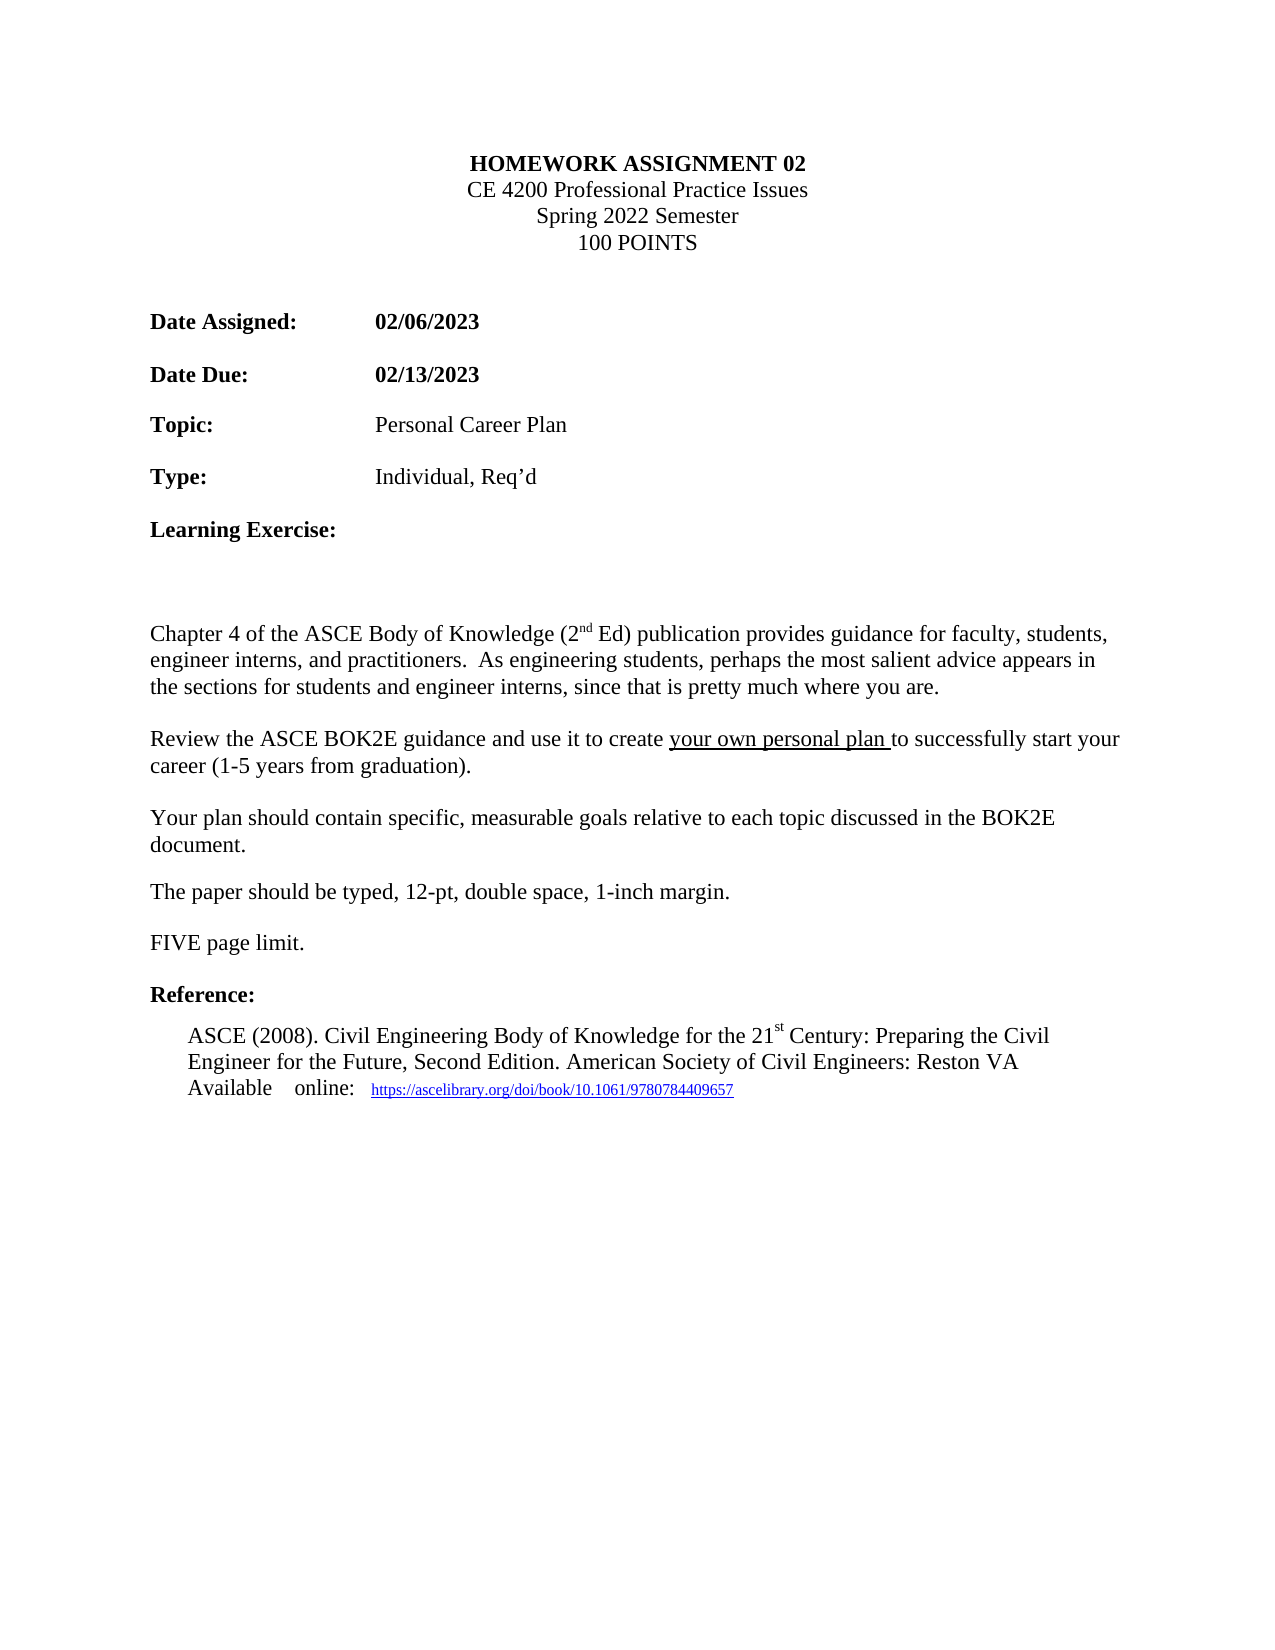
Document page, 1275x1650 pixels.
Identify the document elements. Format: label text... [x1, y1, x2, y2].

text CE 4200 Professional Practice Issues Spring 2022 Semester [467, 176, 808, 229]
text The paper should be typed, 12-pt, double space, 1-inch margin. FIVE page limit. [150, 878, 773, 956]
subtitle Learning Exercise: [150, 516, 1135, 542]
text 100 POINTS [139, 229, 1135, 255]
text Chapter 4 of the ASCE Body of Knowledge (2nd Ed) publication provides guidance for faculty, students, engineer interns, and practitioners. As engineering students, perhaps the most salient advice appears in the sections for students and engineer interns, since that is pretty much where you are. [150, 620, 1125, 699]
text Your plan should contain specific, measurable goals relative to each topic discussed in the BOK2E document. [150, 804, 1125, 857]
text Type: Individual, Req’d [150, 463, 1135, 490]
text Date Due: 02/13/2023 [150, 361, 1135, 387]
subtitle Reference: [150, 982, 1135, 1008]
text Review the ASCE BOK2E guidance and use it to create your own personal plan to successfully start your career (1-5 years from graduation). [150, 725, 1125, 778]
subtitle HOMEWORK ASSIGNMENT 02 [140, 150, 1135, 176]
text ASCE (2008). Civil Engineering Body of Knowledge for the 21st Century: Preparing the Civil Engineer for the Future, Second Edition. American Society of Civil Engineers: Reston VA Available online: https://ascelibrary.org/doi/book/10.1061/9780784409657 [187, 1018, 1093, 1101]
text Topic: Personal Career Plan [150, 411, 1135, 437]
text Date Assigned: 02/06/2023 [150, 308, 1135, 334]
